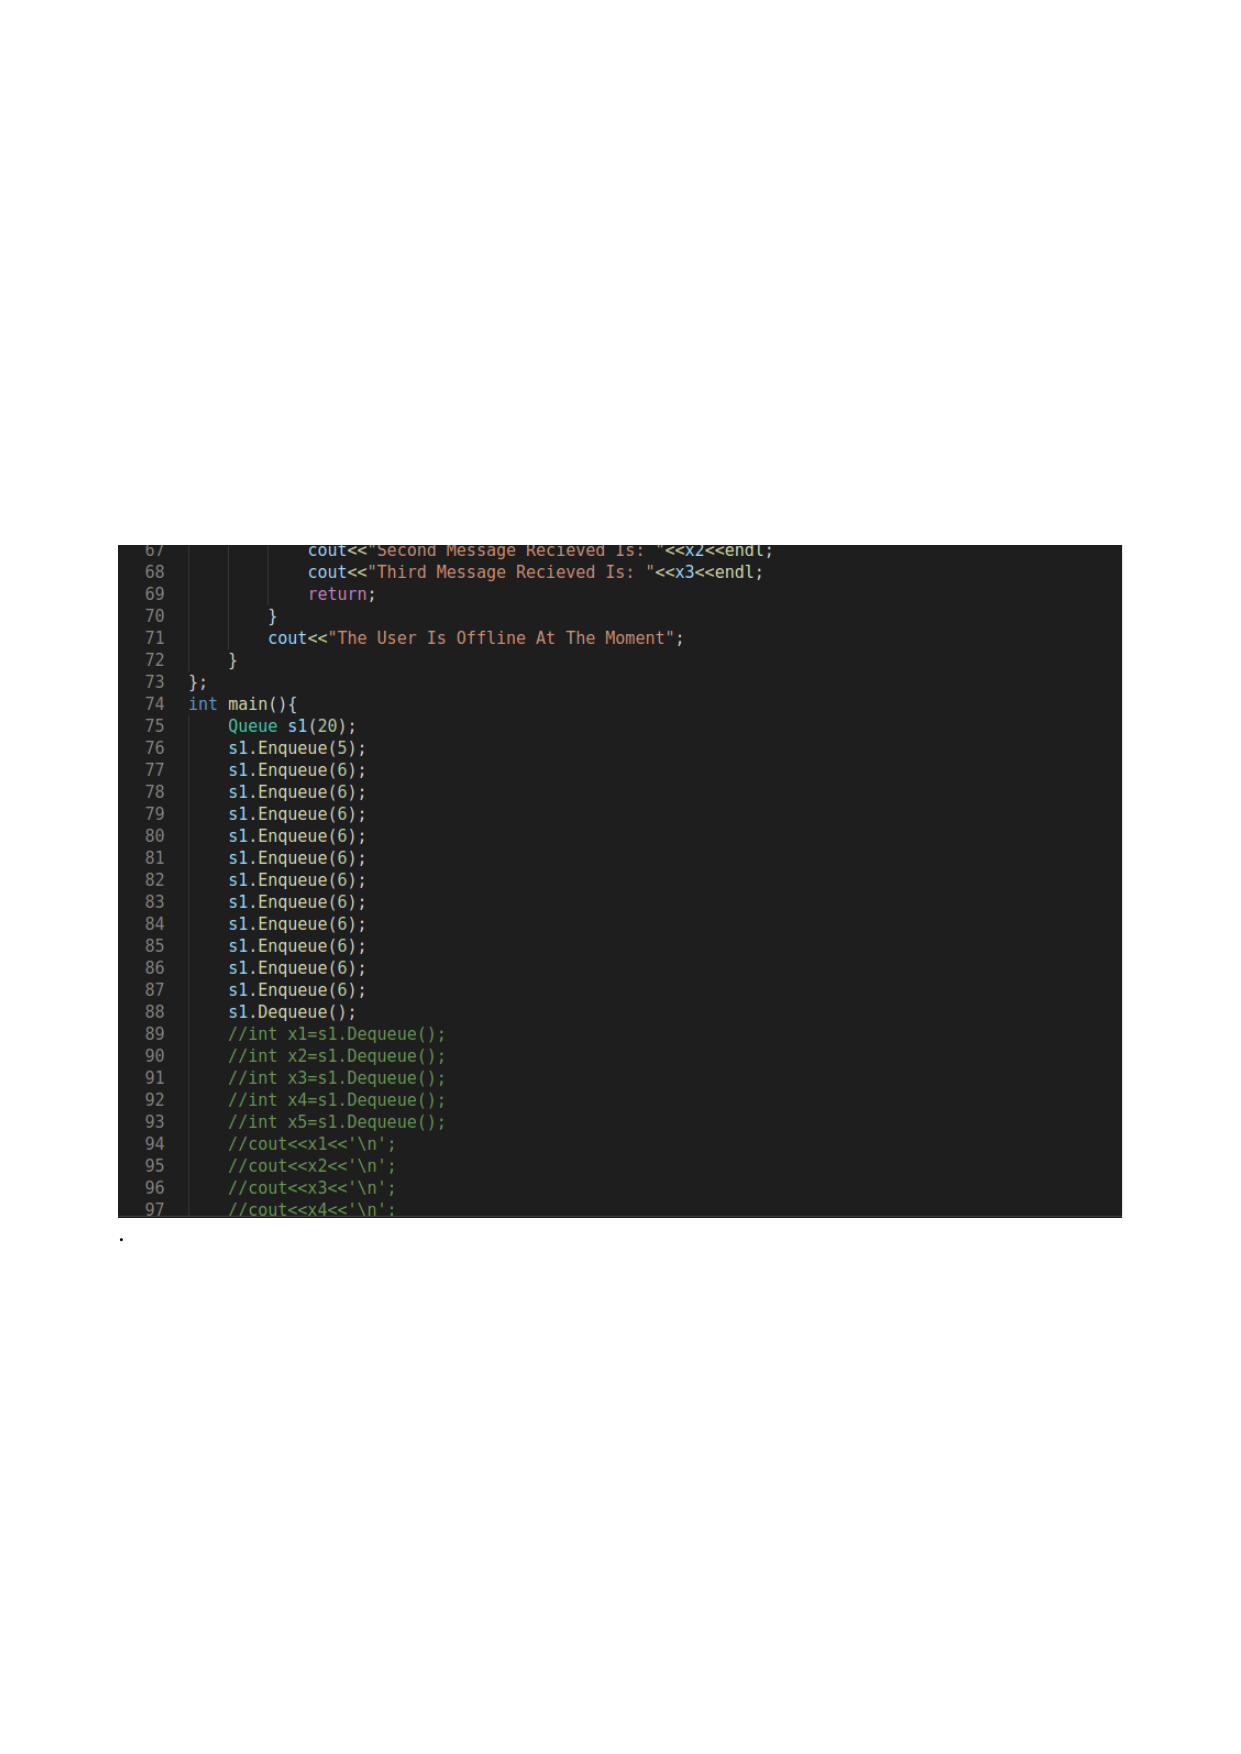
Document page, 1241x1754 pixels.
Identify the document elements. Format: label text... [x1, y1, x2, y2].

picture [118, 545, 1123, 1218]
text . [118, 1218, 1122, 1248]
